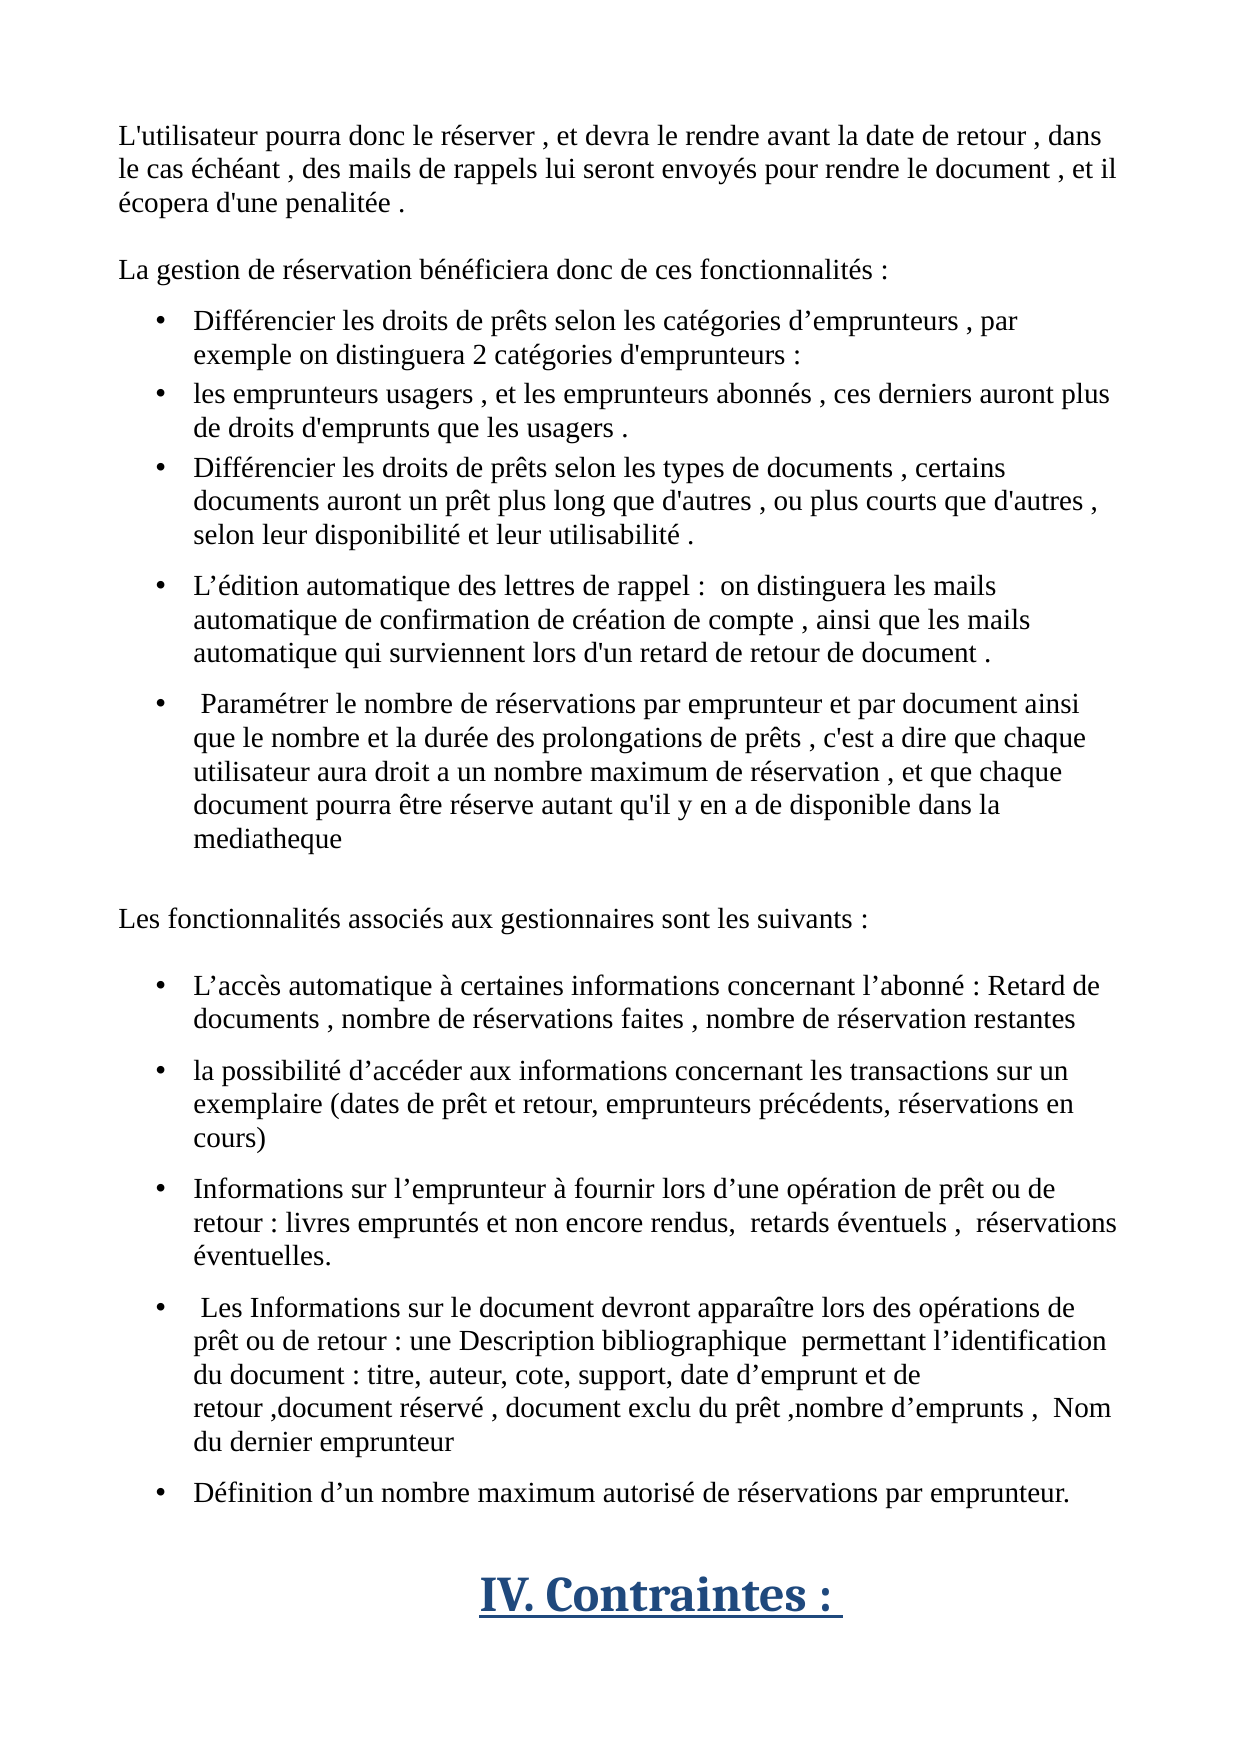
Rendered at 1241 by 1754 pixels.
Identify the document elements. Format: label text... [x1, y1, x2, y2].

list les emprunteurs usagers , et les emprunteurs abonnés , ces derniers auront plus de droits d'emprunts que les usagers . [156, 377, 1122, 444]
list La gestion de réservation bénéficiera donc de ces fonctionnalités : [118, 252, 1122, 286]
list Informations sur l’emprunteur à fournir lors d’une opération de prêt ou de retour : livres empruntés et non encore rendus, retards éventuels , réservations éventuelles. [156, 1171, 1122, 1272]
list L’édition automatique des lettres de rappel : on distinguera les mails automatique de confirmation de création de compte , ainsi que les mails automatique qui surviennent lors d'un retard de retour de document . [156, 568, 1122, 669]
list Différencier les droits de prêts selon les catégories d’emprunteurs , par exemple on distinguera 2 catégories d'emprunteurs : [156, 303, 1122, 371]
list Différencier les droits de prêts selon les types de documents , certains documents auront un prêt plus long que d'autres , ou plus courts que d'autres , selon leur disponibilité et leur utilisabilité . [156, 450, 1122, 551]
list L’accès automatique à certaines informations concernant l’abonné : Retard de documents , nombre de réservations faites , nombre de réservation restantes [156, 968, 1122, 1035]
list IV. Contraintes : [162, 1566, 1122, 1624]
list la possibilité d’accéder aux informations concernant les transactions sur un exemplaire (dates de prêt et retour, emprunteurs précédents, réservations en cours) [156, 1053, 1122, 1154]
list L'utilisateur pourra donc le réserver , et devra le rendre avant la date de retour , dans le cas échéant , des mails de rappels lui seront envoyés pour rendre le document , et il écopera d'une penalitée . [118, 118, 1122, 219]
list Les Informations sur le document devront apparaître lors des opérations de prêt ou de retour : une Description bibliographique permettant l’identification du document : titre, auteur, cote, support, date d’emprunt et de retour ,document réservé , document exclu du prêt ,nombre d’emprunts , Nom du dernier emprunteur [156, 1290, 1122, 1458]
list Les fonctionnalités associés aux gestionnaires sont les suivants : [118, 901, 1122, 934]
list Définition d’un nombre maximum autorisé de réservations par emprunteur. [156, 1475, 1122, 1509]
list Paramétrer le nombre de réservations par emprunteur et par document ainsi que le nombre et la durée des prolongations de prêts , c'est a dire que chaque utilisateur aura droit a un nombre maximum de réservation , et que chaque document pourra être réserve autant qu'il y en a de disponible dans la mediatheque [156, 687, 1122, 854]
